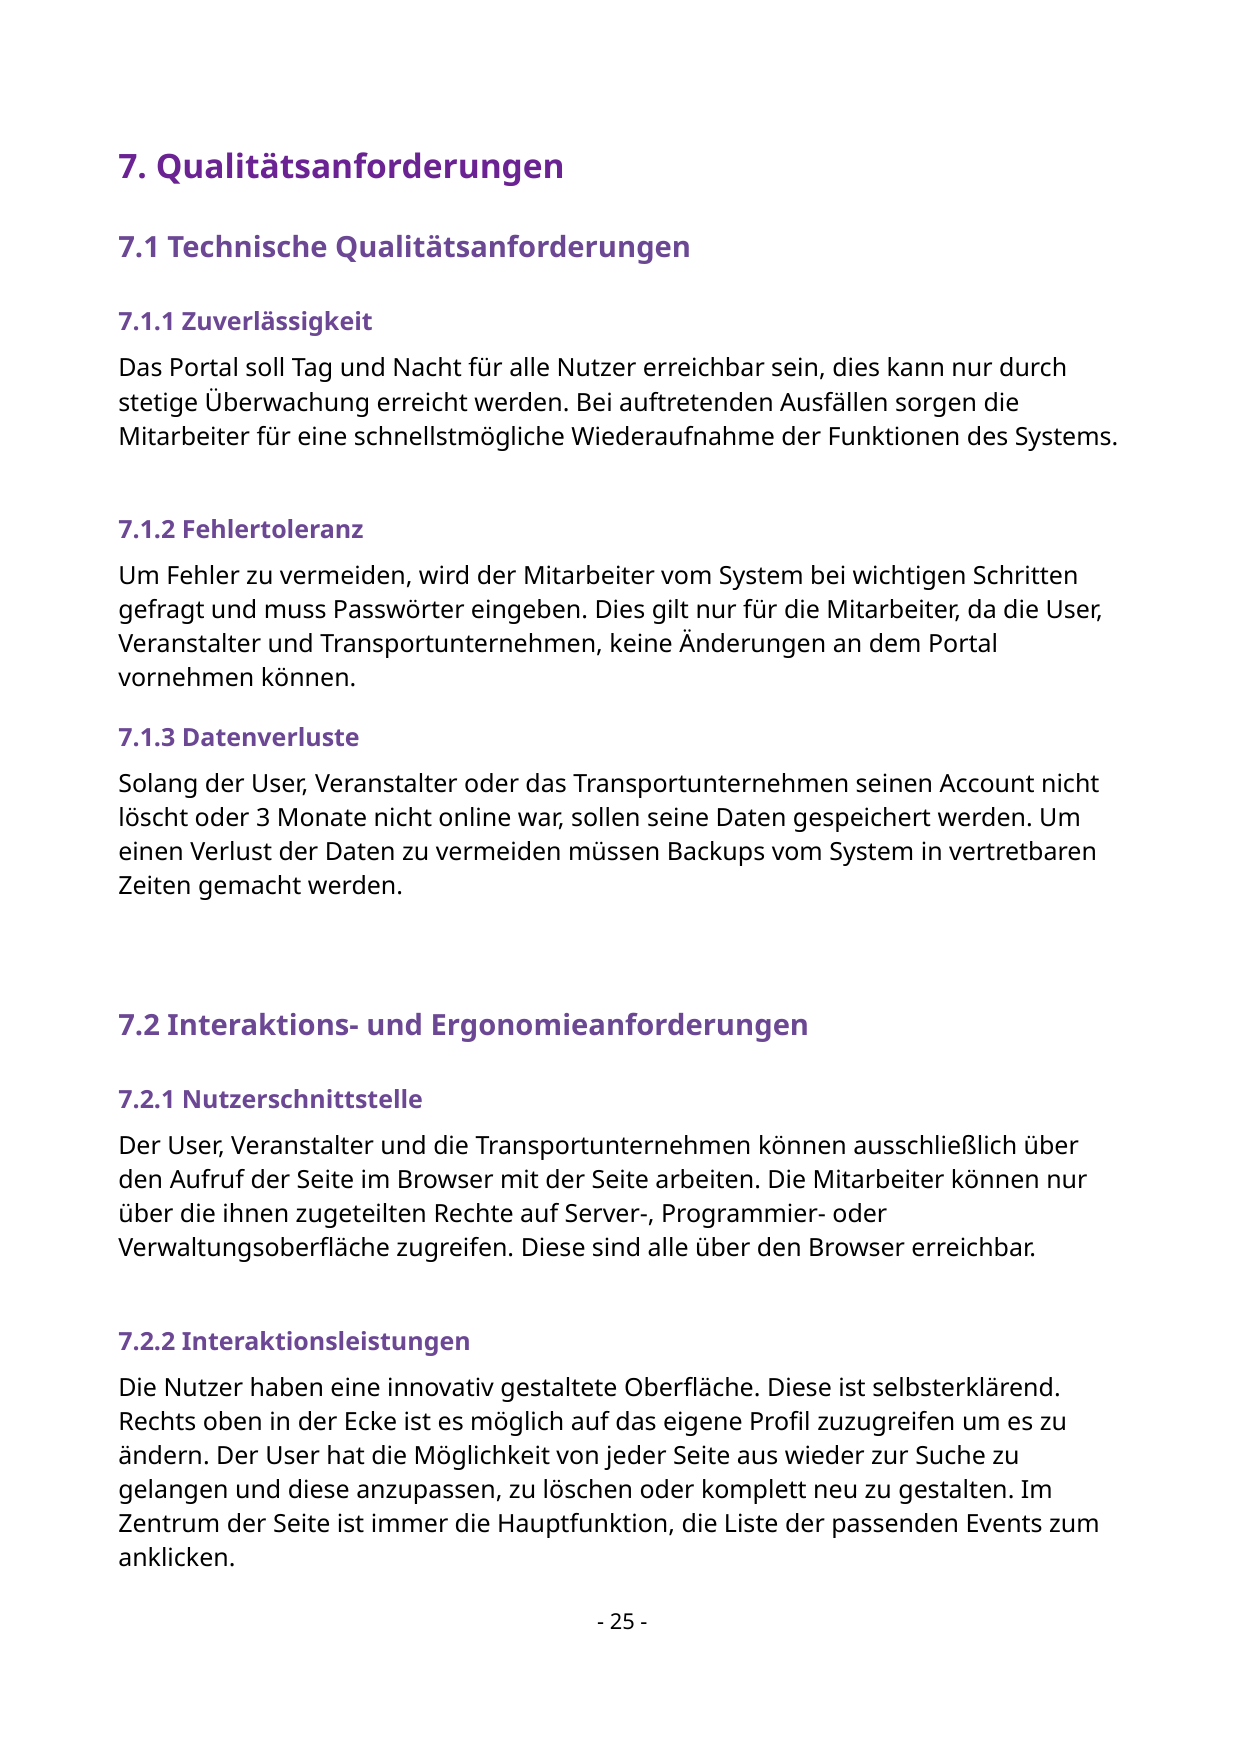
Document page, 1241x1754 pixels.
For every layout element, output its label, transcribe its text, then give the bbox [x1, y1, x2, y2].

subtitle 7.1.3 Datenverluste [118, 719, 1126, 753]
text Die Nutzer haben eine innovativ gestaltete Oberfläche. Diese ist selbsterklärend. Rechts oben in der Ecke ist es möglich auf das eigene Profil zuzugreifen um es zu ändern. Der User hat die Möglichkeit von jeder Seite aus wieder zur Suche zu gelangen und diese anzupassen, zu löschen oder komplett neu zu gestalten. Im Zentrum der Seite ist immer die Hauptfunktion, die Liste der passenden Events zum anklicken. [118, 1370, 1126, 1574]
subtitle 7.2.1 Nutzerschnittstelle [118, 1081, 1126, 1115]
subtitle 7.2 Interaktions- und Ergonomieanforderungen [118, 1004, 1126, 1044]
subtitle 7.1 Technische Qualitätsanforderungen [118, 226, 1126, 266]
subtitle 7.2.2 Interaktionsleistungen [118, 1323, 1126, 1357]
subtitle 7.1.1 Zuverlässigkeit [118, 303, 1126, 338]
text Solang der User, Veranstalter oder das Transportunternehmen seinen Account nicht löscht oder 3 Monate nicht online war, sollen seine Daten gespeichert werden. Um einen Verlust der Daten zu vermeiden müssen Backups vom System in vertretbaren Zeiten gemacht werden. [118, 766, 1126, 902]
text Der User, Veranstalter und die Transportunternehmen können ausschließlich über den Aufruf der Seite im Browser mit der Seite arbeiten. Die Mitarbeiter können nur über die ihnen zugeteilten Rechte auf Server-, Programmier- oder Verwaltungsoberfläche zugreifen. Diese sind alle über den Browser erreichbar. [118, 1128, 1126, 1264]
text Das Portal soll Tag und Nacht für alle Nutzer erreichbar sein, dies kann nur durch stetige Überwachung erreicht werden. Bei auftretenden Ausfällen sorgen die Mitarbeiter für eine schnellstmögliche Wiederaufnahme der Funktionen des Systems. [118, 350, 1126, 452]
subtitle 7.1.2 Fehlertoleranz [118, 511, 1126, 545]
text Um Fehler zu vermeiden, wird der Mitarbeiter vom System bei wichtigen Schritten gefragt und muss Passwörter eingeben. Dies gilt nur für die Mitarbeiter, da die User, Veranstalter und Transportunternehmen, keine Änderungen an dem Portal vornehmen können. [118, 558, 1126, 694]
subtitle 7. Qualitätsanforderungen [118, 143, 1126, 189]
